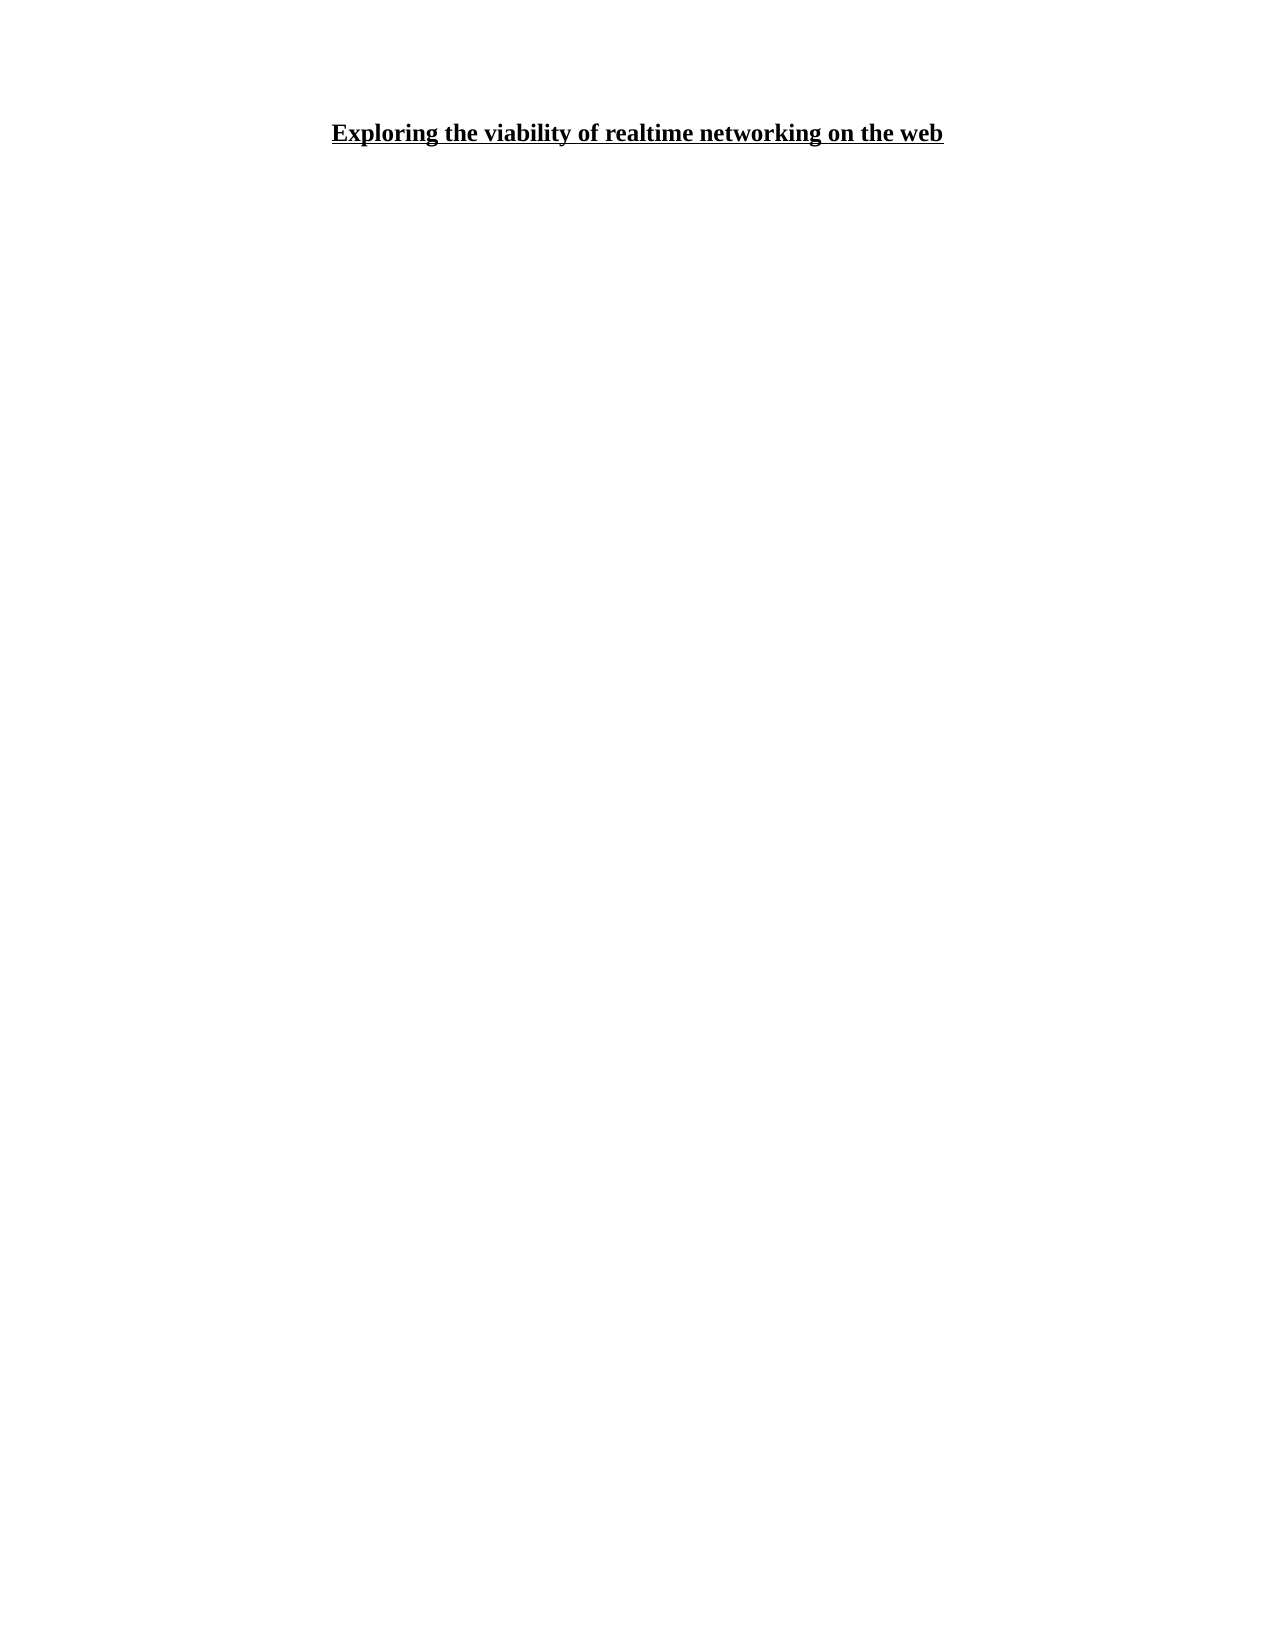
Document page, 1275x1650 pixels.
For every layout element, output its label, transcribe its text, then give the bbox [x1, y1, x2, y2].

text Exploring the viability of realtime networking on the web [118, 118, 1157, 147]
